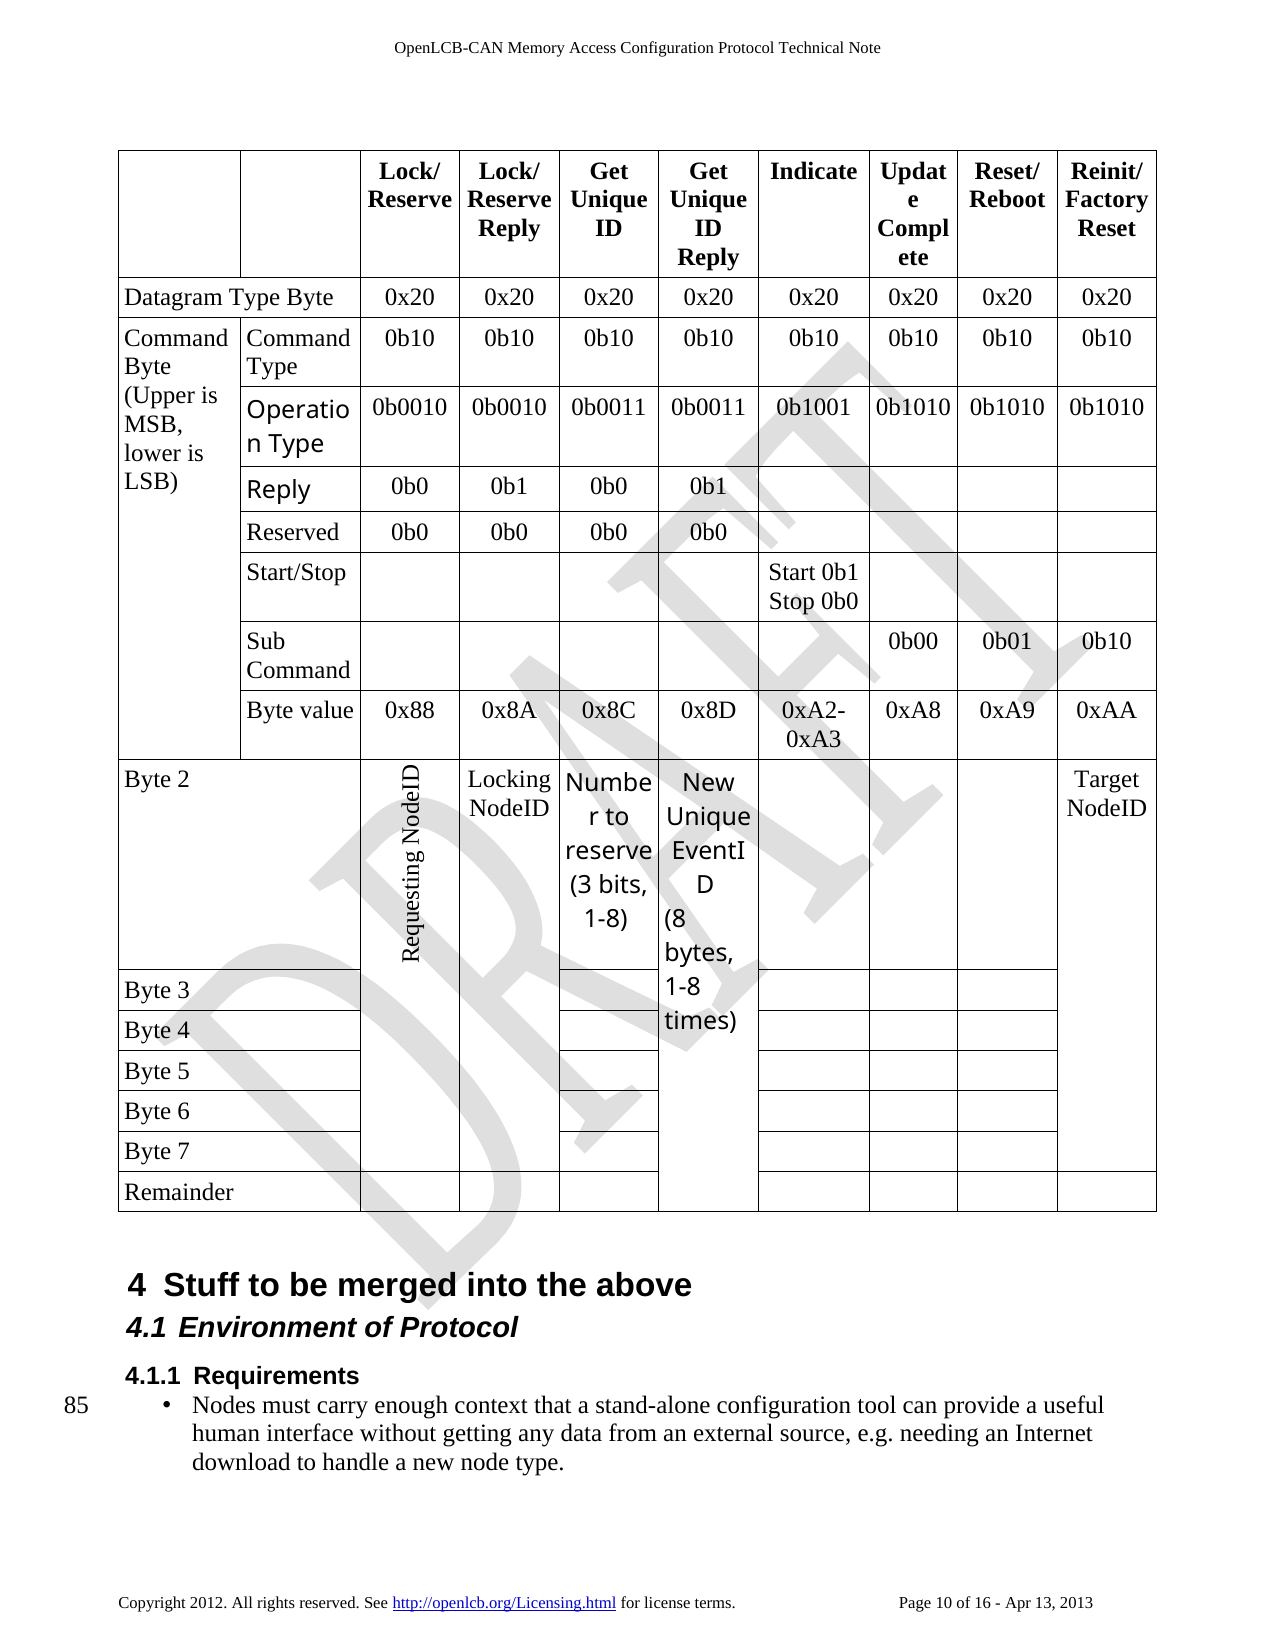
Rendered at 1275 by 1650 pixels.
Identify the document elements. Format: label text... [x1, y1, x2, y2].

table_cell [958, 1132, 1057, 1171]
table_cell Command Type [241, 318, 360, 386]
table_cell 0b01 [1026, 622, 1057, 650]
table_cell [597, 1091, 619, 1099]
table_cell 0x88 [361, 691, 459, 759]
table_cell [870, 512, 913, 552]
table_cell Requesting NodeID [361, 1013, 459, 1171]
table_cell [1058, 467, 1156, 511]
table_cell 0xA9 [958, 691, 1057, 759]
table_cell [759, 760, 869, 865]
table_header Update Complete [870, 151, 957, 277]
table_cell Number to reserve (3 bits, 1-8) [560, 760, 658, 969]
table_cell [803, 655, 869, 690]
subtitle Environment of Protocol [118, 1310, 1157, 1343]
table_cell Requesting NodeID [366, 828, 459, 953]
table_cell [211, 1011, 360, 1050]
table_cell 0b10 [560, 318, 658, 386]
table_cell 0b0 [560, 467, 658, 511]
table_cell [958, 760, 1057, 969]
table_cell [609, 1091, 658, 1131]
table_cell Byte 5 [119, 1051, 243, 1090]
table_cell [870, 760, 957, 969]
table_cell [560, 1132, 658, 1171]
table_cell [594, 970, 658, 1001]
table_cell Reply [241, 467, 360, 511]
table_cell 0b10 [958, 318, 1057, 386]
table_header Reinit/ Factory Reset [1058, 151, 1156, 277]
table_cell [870, 1091, 957, 1131]
table_cell [460, 622, 559, 690]
table_cell 0b0 [560, 512, 658, 552]
table_cell 0x8C [560, 712, 628, 759]
table_cell 0b00 [870, 622, 957, 690]
table_cell 0x8A [460, 691, 559, 759]
table_header Lock/ Reserve Reply [460, 151, 559, 277]
table_cell 0x20 [659, 278, 758, 317]
table_cell 0b0 [460, 512, 559, 552]
table_cell 0x20 [361, 278, 459, 317]
table_cell 0xAA [1058, 691, 1156, 759]
table_cell [958, 1051, 1057, 1090]
table_cell [460, 553, 559, 621]
table_cell Requesting NodeID [361, 898, 459, 1061]
table_cell Start 0b1 Stop 0b0 [759, 553, 869, 621]
table_cell [958, 970, 1057, 1010]
table_header Indicate [759, 151, 869, 277]
table_cell [560, 622, 658, 690]
table_cell [502, 972, 559, 1053]
table_cell 0x20 [460, 278, 559, 317]
table_cell 0xA8 [870, 691, 957, 759]
table_cell Byte value [241, 691, 360, 759]
table_cell 0b10 [659, 318, 758, 386]
table_cell 0b0010 [361, 387, 459, 466]
table_cell [870, 1011, 957, 1050]
table_cell [1058, 553, 1156, 621]
table_header Lock/ Reserve [361, 151, 459, 277]
table_cell [659, 512, 676, 529]
table_cell 0b0 [675, 512, 758, 552]
table_cell [560, 1051, 658, 1090]
table_cell [460, 1172, 494, 1211]
table_cell 0b10 [870, 318, 957, 386]
subtitle Stuff to be merged into the above [118, 1265, 429, 1303]
table_cell 0b01 [958, 622, 1033, 690]
table_header [241, 151, 360, 277]
table_cell 0x8D [659, 691, 758, 759]
table_cell New Unique EventI D (8 bytes, 1-8 times) [686, 760, 758, 809]
table_cell 0b1001 [763, 432, 827, 466]
table_cell Start/Stop [241, 553, 360, 621]
table_cell [560, 1172, 658, 1211]
table_cell Datagram Type Byte [119, 278, 360, 317]
table_cell Remainder [119, 1172, 360, 1211]
table_cell [759, 501, 769, 511]
table_cell [870, 1132, 957, 1171]
table_cell 0b1010 [958, 387, 1057, 466]
table_cell 0x20 [870, 278, 957, 317]
table_cell 0xA2-0xA3 [759, 699, 819, 759]
table_cell New Unique EventI D (8 bytes, 1-8 times) [659, 894, 721, 1016]
table_cell Reserved [241, 512, 360, 552]
table_cell 0b0 [361, 467, 459, 511]
table_cell [659, 622, 750, 690]
table_cell [361, 553, 459, 621]
table_cell New Unique EventI D (8 bytes, 1-8 times) [670, 825, 758, 971]
table_cell [759, 1011, 869, 1050]
table_cell Locking NodeID [460, 760, 559, 953]
table_cell [759, 1172, 869, 1211]
table_cell Sub Command [241, 622, 360, 690]
table_cell 0b1010 [870, 387, 957, 466]
table_cell [958, 1172, 1057, 1211]
table_cell [759, 467, 869, 511]
table_cell [560, 553, 658, 621]
table_cell [460, 997, 559, 1171]
table_cell 0b10 [1058, 318, 1156, 386]
table_cell New Unique EventI D (8 bytes, 1-8 times) [659, 780, 701, 850]
table_cell 0b0011 [659, 387, 758, 466]
table_cell [247, 1051, 360, 1090]
table_cell [560, 1097, 584, 1131]
table_cell 0b0 [361, 512, 459, 552]
table_cell [916, 512, 957, 552]
table_cell [759, 1091, 869, 1131]
table_cell [958, 1011, 1057, 1050]
table_cell [827, 622, 869, 664]
table_header Get Unique ID [560, 151, 658, 277]
table_cell Operation Type [241, 387, 360, 466]
table_cell 0b10 [759, 318, 869, 386]
table_cell [759, 512, 869, 552]
table_cell [958, 467, 1057, 511]
table_cell [759, 1051, 869, 1090]
table_cell 0b10 [460, 318, 559, 386]
table_cell [958, 597, 982, 621]
table_header Reset/ Reboot [958, 151, 1057, 277]
subtitle Stuff to be merged into the above [437, 1265, 1157, 1303]
table_cell [759, 849, 869, 969]
table_cell 0x20 [958, 278, 1057, 317]
table_cell [725, 622, 758, 655]
table_cell 0xA2-0xA3 [798, 691, 869, 759]
table_cell [958, 512, 1057, 552]
table_header [119, 151, 240, 277]
table_cell Byte 6 [119, 1091, 284, 1131]
table_cell 0b1 [659, 467, 758, 511]
table_cell Target NodeID [1058, 760, 1156, 1171]
table_cell Requesting NodeID [361, 760, 459, 826]
table_cell [460, 851, 515, 977]
table_cell [665, 553, 758, 621]
table_cell [870, 970, 957, 1010]
table_cell [870, 553, 957, 621]
table_cell [518, 1172, 559, 1211]
table_cell [659, 599, 681, 621]
table_cell [560, 989, 601, 1010]
table_cell [1058, 1172, 1156, 1211]
table_cell 0b0010 [460, 387, 559, 466]
table_cell Byte 3 [119, 970, 217, 1010]
table_cell 0x8C [584, 691, 658, 741]
table_cell [870, 1172, 957, 1211]
table_cell [871, 467, 957, 511]
table_cell [958, 1091, 1057, 1131]
list Nodes must carry enough context that a stand-alone configuration tool can provide a useful human interface without getting any data from an external source, e.g. needing an Internet download to handle a new node type. [162, 1390, 1157, 1476]
table_cell 0b10 [1058, 622, 1156, 690]
table_cell 0x20 [1058, 278, 1156, 317]
table_cell Byte 4 [119, 1011, 203, 1050]
table_cell [368, 1172, 459, 1211]
table_cell New Unique EventI D (8 bytes, 1-8 times) [659, 982, 758, 1211]
table_cell 0b1001 [819, 387, 869, 465]
table_cell [870, 1051, 957, 1090]
subtitle Requirements [118, 1361, 1157, 1390]
table_cell Command Byte (Upper is MSB, lower is LSB) [119, 318, 240, 759]
table_cell [759, 1132, 869, 1171]
table_cell [287, 1091, 360, 1131]
table_cell [1058, 512, 1156, 552]
table_cell [958, 553, 1057, 621]
table_cell 0b0011 [560, 387, 658, 466]
table_cell 0b1 [460, 467, 559, 511]
table_cell 0b1010 [1058, 387, 1156, 466]
table_cell Byte 7 [119, 1132, 324, 1171]
table_cell [759, 970, 869, 1010]
table_cell [759, 622, 818, 675]
table_cell [217, 977, 357, 1010]
table_header Get Unique ID Reply [659, 151, 758, 277]
table_cell 0b10 [361, 318, 459, 386]
table_cell [361, 622, 459, 690]
table_cell 0x20 [560, 278, 658, 317]
table_cell 0b1001 [759, 387, 801, 429]
table_cell [560, 1011, 658, 1050]
table_cell [328, 1132, 360, 1164]
table_cell Byte 2 [119, 760, 360, 969]
table_cell 0x20 [759, 278, 869, 317]
